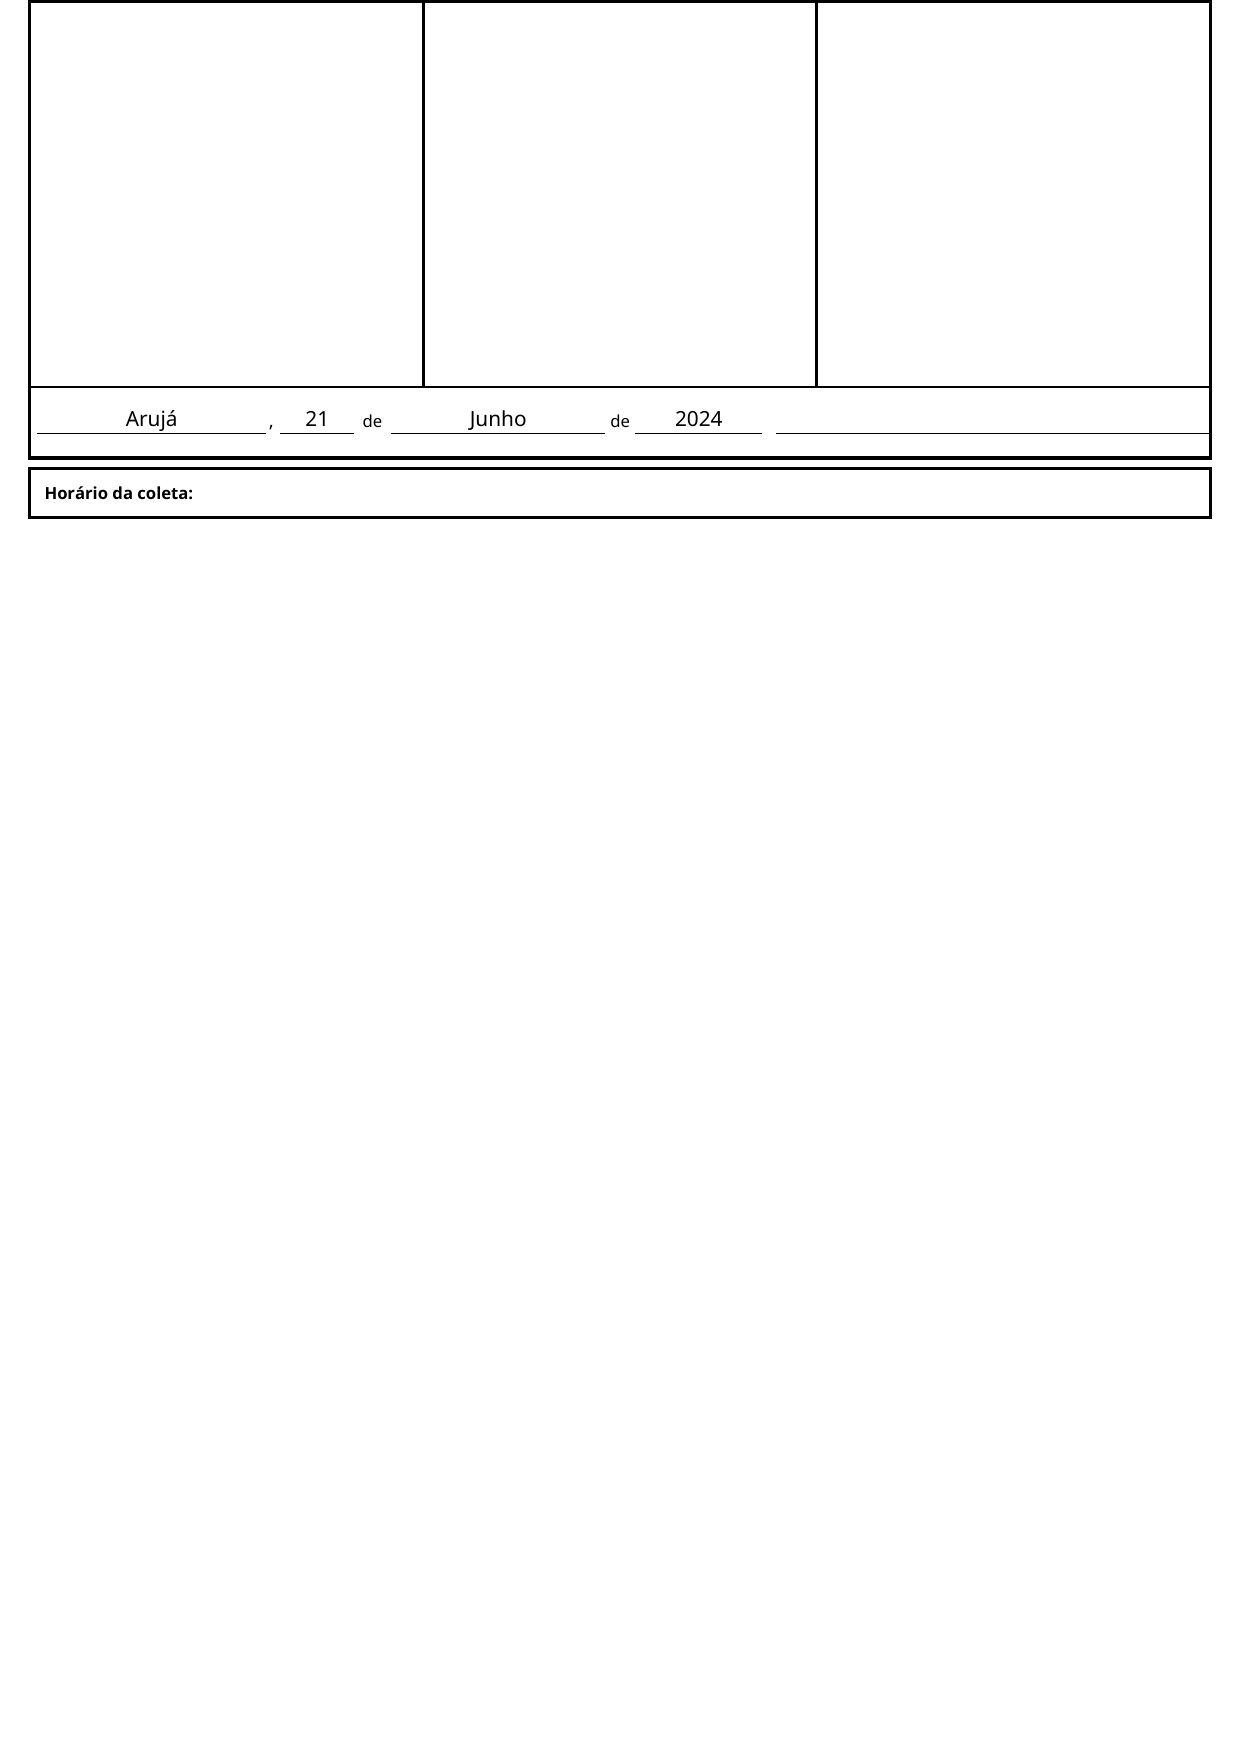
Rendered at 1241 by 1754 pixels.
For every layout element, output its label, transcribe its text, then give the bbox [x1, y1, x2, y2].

table_cell [391, 434, 605, 456]
table_cell 21 [280, 388, 354, 432]
table_cell Br244617827491r Br247525237384o Br240706400808b Br240810871720y Br243236295906f Br247930612615f Br246770110997k R248251181311f Br245516472526h Br247315059106n Br242944272705c Br248756305885v Br242778790305f Br244928716607f Br244585404143s Br246309572415u Br2417475384480 Br248241926696t Br241798618892u Br242767832713w Br2413825101390 Br242714710392f Br249939396690f Br244507837695h Br246403252657s Br243659160669f Br2464430616429 Br247599548343e Br243511400622z Br243772637264i Br240044771186f Br243045472996l Br249392480384p Br243970268874q Br244421117295i Br244955691512t Br244466649107h Br2433118204395 Br244714620559o Br248263609901o Br248972230292q Br247095455812e Br248275180139z Br2427618251804 Br243030797836x Br245130004722v Br242020497967w Br2427365148179 Br241896534849n Br2438470146026 Br243019354045o R241752009495v 2498959660452 Br245346633943i Br2440892696276 Br243161303682u Br243476378591j Br248585823872b Br248295427498x Br243921244359m Br2443067653602 Br248785581096e Br2442851569305 Br240508141961p Br246644522771f Br240146820850k Br241892904654g Br246209274185n Br248935343440u Br243020864954k Br240504711470w Br240096816819m Br2418036977778 Br245063231915k Br240527566170m Br2455017621325 Br242413164718c Br244851216757h Br246753366317w 48622372454f Br2423138953705 Br243995029297t Br2470629597252 Br242588902354x Br245093493351f Br244731616487y Br2425984446261 Br247683464249g Br245238976025i Br240313465631y Br247220033618z Br240055231516w Br2494042862793 Br243646183431u Br2436893031041 Br2406757190876 Br246503899328b Br2414494155513 Br241253444833y Br248121628486g Br243583845275l Br245763513649x Br2462610743259 Br246266539190u Br2449847302339 Br240332085323d Br243878129752w Br243327311714b Br246915638593o Br244102065110n Br240657148479s Br240949992033c Br240937853584i Br2450037580771 Br248553709811r Br242176839268l Br2423127524583 Br242376233498s Br242325819028t Br244102817182t Br244366595896g Br244277973383d Br242326739744b Br243237584472f Br244796525389k Br243682214991m Br249378512456i Br243908388059g Br240467232598p Br244240371179l Br242836177241j Br249965697311h Br244279582639g Br249091259736d Br249858469779j Br247122564113e Br240999054578q Br244552286135a Br240052735457i Br245152355014q Br247404848616g Br240882504779z Br247473099034k Br242221259871j Br246719362182y Br246971534305u Br242623220797e Br240898890067l Br249713380530y Br247355667358m Br2443848646990 Br241455462578m Br2491898343074 Br2450549673662 Br2431306714139 Br246976262773o Br249856809706u Br240272343978u Br246657948826l Br248224175892t [31, 3, 422, 386]
table_cell [605, 433, 635, 456]
table_cell , [266, 388, 280, 432]
table_cell Arujá [37, 388, 266, 432]
table_cell [266, 433, 280, 456]
table_cell Horário da coleta: [31, 470, 1209, 516]
table_cell [1058, 460, 1211, 467]
table_cell [30, 460, 1058, 467]
table_cell de [354, 388, 391, 432]
table_cell 2024 [635, 388, 762, 432]
table_cell Junho [391, 388, 605, 432]
table_cell Br2411270893802 42529897409p Br243947927840c Br246682049615z Br244277310906i 2454626168764 Br241098795052h Br248120229265t 46144267103b Br240457456314y Br240356005851u 242142296691i Br2484678934867 Br249945716625f Br243015701907z Br245133396281l Br248694442644j Br243322650172a Br243320254825f Br249429910782k Br243051585624e Br240210081634w Br247778004479m Br245640415638q Br2436953201917 Br2436953201917 Br249978189623h Br242224257618c Br243611553723k Br243861313904t Br243952121255v Br243772589146f Br2468004084658 Br240591619114p Br2492139219831 Br247181962745x Br2400702450043 Br243859701479d Br241986193339h Br247281663943i Br2457064417801 Br244170137543m Br247583268746d Br246976655022c Br240269097941s Br248880430389g Br240644543169d Br243275167509e Br241258763328t Br244271718496g Br2426689790760 Br242119518864t Br245448026387u Br244019454979c Br248088750518w Br248501298235a Br242621678167b Br247079219944h Br243775650120r Br248196002196v Br241052769737r Br249662640373r Br242595280111j Br241807022465w Br247146500263t Br242933337570r Br244159962040a Br249399892026x Br246911671043k Br245295296450g Br2450423566652 Br249615401206k Br2434595854718 Br244494189671z Br249985875091d Br249128015718k Br240800935960d Br248043993891n Br244940574343j Br242446396039u Br243700574359q Br248560523559k Br242914247604d Br243305732861c Br247370955061y Br243751250313i Br243589015014e Br242493034170y Br2475779547363 Br249991955892l Br244028965898n Br246816748491g Br242329424352q Br244427375844b Br244766935098e Br248894339813q Br241420863280e Br246084400728e Br246664152602d Br244947192838d Br247861985748j Br245192777046t Br243149827111o Br247964229647g Br245647396695h Br241315028278t Br249893226696o Br2482391607458 Br244492235963s Br245572030446l Br244886291218n Br240282177209i Br245723912782n Br248135868844i Br2420092684148 Br247912791089r Br249003149796a Br249356976007d Br242670706875s Br242847868931x Br242599913426p Br246722828669i Br245544743262k Br240901671536j Br249831430309h Br249817147799j Br2497903187135 Br242103214633b Br249504903253y Br2424971285719 Br2428133092050 Br2439643199305 Br249502281972v Br240230778676p Br245337933553p Br247316590759o Br242876503643l Br244916569797m Br242078505816g Br2443514808538 Br248572913696l Br248465350181q Br242941016866c Br2451186813560 Br240315952302x Br245076678696i Br2491109708271 Br246319998478v Br2440312650683 [818, 3, 1209, 386]
table_cell [776, 434, 1209, 456]
table_cell de [605, 388, 635, 432]
table_cell [354, 433, 391, 456]
table_cell [776, 388, 1209, 432]
table_cell [635, 434, 762, 456]
table_cell [762, 388, 776, 456]
table_cell [37, 434, 266, 456]
table_cell [31, 388, 37, 432]
table_cell [31, 433, 37, 456]
table_cell [280, 434, 354, 456]
table_cell Br240483455721o Br244894184331p Br2492460234409 Br2447556993381 Br244143394840p Br242902824674g Br244554590938w Br249639103852x Br244751350581h Br246758134427t Br249554939906x 059928175d Br245343868620r Br242600100207w Br242200122143r Br246001869323x Br248401717205h Br241147172943f Br240771432682j Br2449882721910 Br244501623854v 46729338250s Br243160019281i Br249489045233s Br248247659227j Br2465730506394 Br2400505607508 Br2463310232501 Br249176382926c Br245401747008c Br245557992333h Br241971139282b Br249465373002h Br246704461627n Br246014769921e Br247366036950j Br249091218923k Br245184830119c Br248366916703j Br240431512343f Br245327660194l Br246581706656s Br242068162790e Br247922361838c Br245256071918a Br243111644072l Br2458835196517 Br241053161602k Br249502983206m Br247105318284n Br248160824471b Br241369033362n Br240866948046d Br241959326680k Br242569870928h Br246197464110e Br248583562279z Br248364547670c Br241900841453m Br2436836573352 Br240485312034s Br244615981374x Br248777192081m Br246550041372v Br242468944890r Br2465908689891 Br244465302718e Br2448118807714 Br249263584506d Br247331056536j Br243793282901w Br244530036747s Br243368655960u Br247289381032l Br244361435282v Br241539860026z Br241182022264s Br244643480320i Br248917742510j Br249742816741r Br249745783476s Br244164865046d Br244091280958x Br243887040842t Br243010841302g Br241073297794r Br247169507200d Br241604838594c Br246380910482w Br246247235783f Br248836958122a Br245354826011v Br241727583313e Br243665355655d Br242325074658u Br240740529424q Br249174078152x Br2469668855711 Br247978830467c Br240878351795f Br2464613057737 Br240025384158b Br249563416430s Br246793203732e Br248287329812y Br246548264284o Br246256761537s Br240683634999q Br247443355092f Br241638127401o Br246195945364h R248746306788z Br2460192172601 Br241063752226p Br299950374x Br2425028923123 Br249448748022c Br245083204670l Br242559719657g Br249381390435v Br245625702189k Br246703664468t Br2489285937220 Br244549617498a Br2443585002294 Br246559935806f Br247149086111o Br241489492159t Br248374218971o Br2487224981294 Br242862779626w Br249744027394s Br249013578384d Br249964850415l Br248222715704t Br249929693029v Br242506652939c Br2482490412713 Br240888580746o Br2490122356520 Br2467241451696 Br247364544749v Br246328616041x Br246231311975i Br247966785182h [425, 3, 815, 386]
